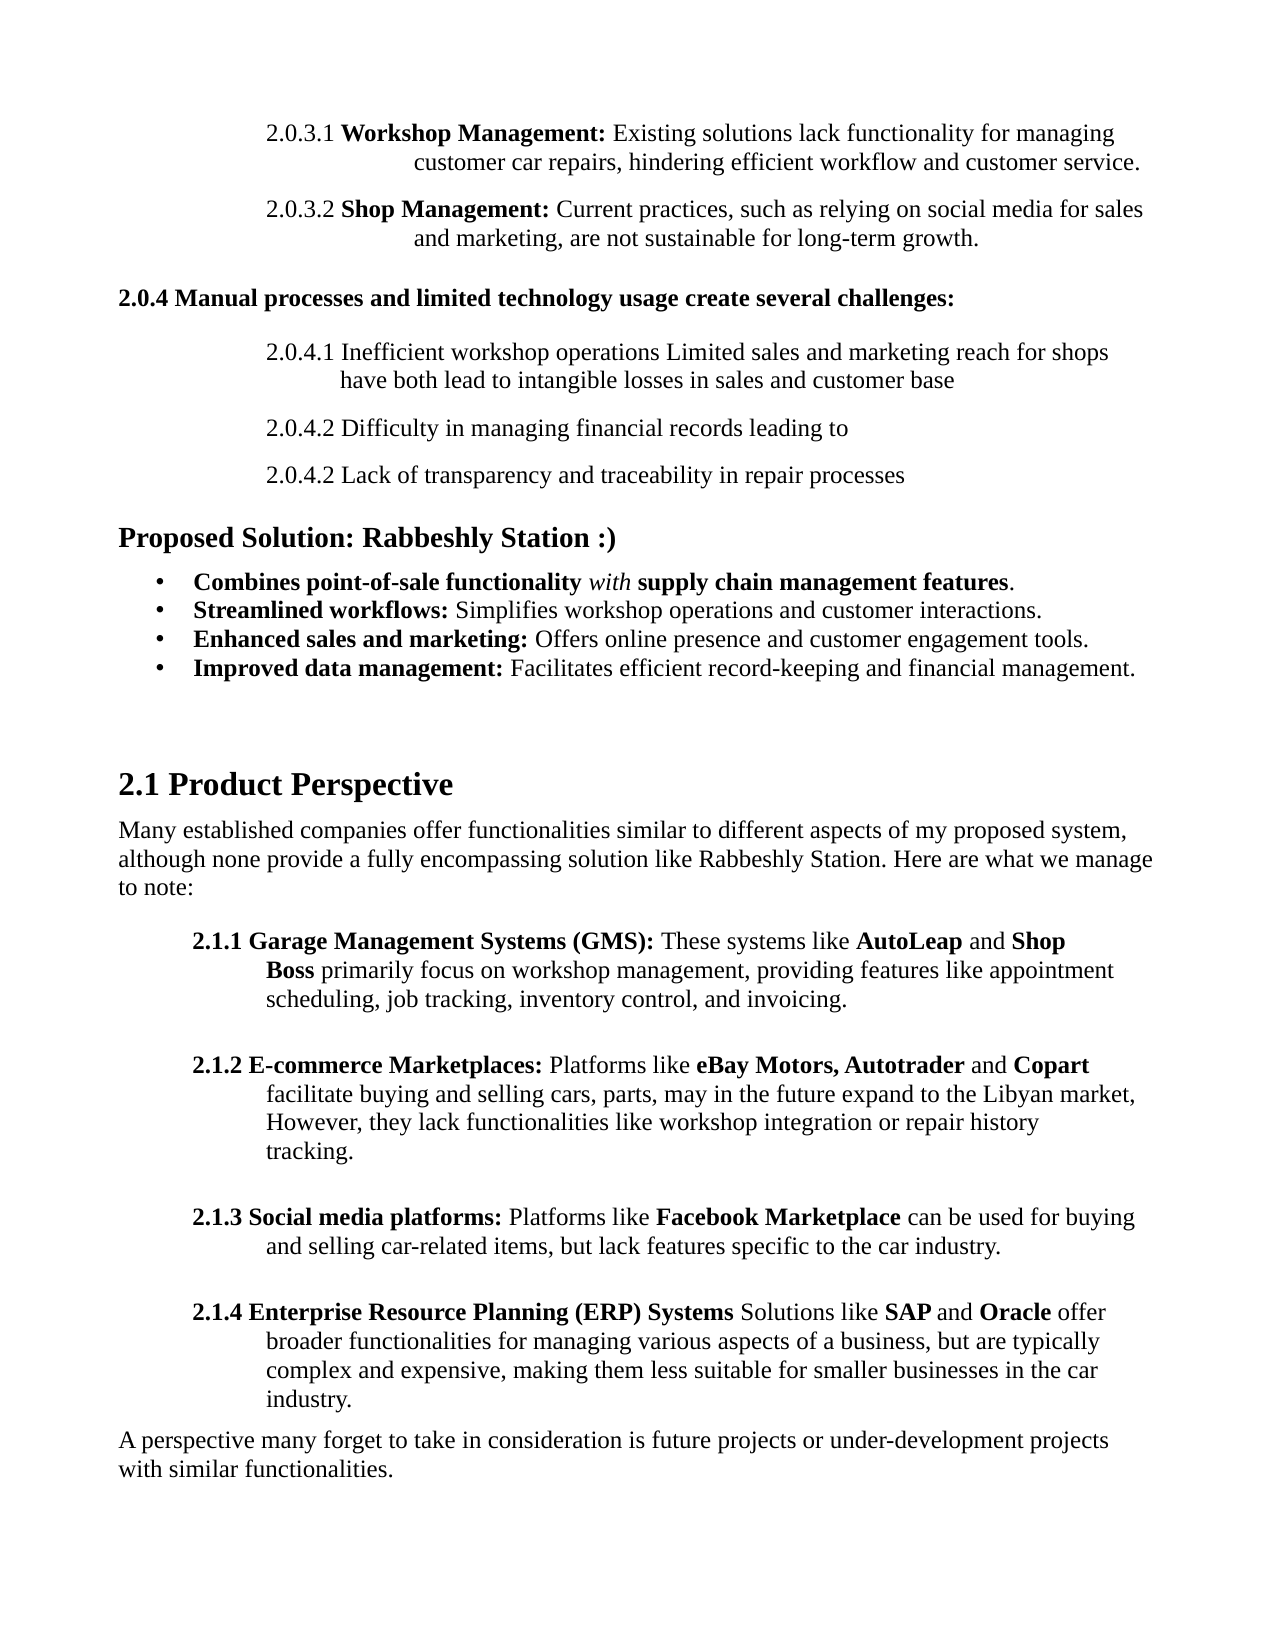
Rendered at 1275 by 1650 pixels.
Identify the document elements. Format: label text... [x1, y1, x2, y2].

subtitle 2.0.4.1 Inefficient workshop operations Limited sales and marketing reach for shops have both lead to intangible losses in sales and customer base [118, 337, 1157, 394]
subtitle 2.1.4 Enterprise Resource Planning (ERP) Systems Solutions like SAP and Oracle offer broader functionalities for managing various aspects of a business, but are typically complex and expensive, making them less suitable for smaller businesses in the car industry. [118, 1297, 1157, 1412]
list Combines point-of-sale functionality with supply chain management features. [156, 567, 1157, 595]
text Many established companies offer functionalities similar to different aspects of my proposed system, although none provide a fully encompassing solution like Rabbeshly Station. Here are what we manage to note: [118, 815, 1157, 901]
subtitle Proposed Solution: Rabbeshly Station :) [118, 521, 1157, 554]
subtitle 2.1.2 E-commerce Marketplaces: Platforms like eBay Motors, Autotrader and Copart facilitate buying and selling cars, parts, may in the future expand to the Libyan market, However, they lack functionalities like workshop integration or repair history tracking. [118, 1050, 1157, 1165]
subtitle 2.0.4 Manual processes and limited technology usage create several challenges: [118, 283, 1157, 312]
list Enhanced sales and marketing: Offers online presence and customer engagement tools. [156, 624, 1157, 653]
subtitle 2.1.3 Social media platforms: Platforms like Facebook Marketplace can be used for buying and selling car-related items, but lack features specific to the car industry. [118, 1202, 1157, 1260]
subtitle 2.1 Product Perspective [118, 764, 1157, 802]
subtitle 2.1.1 Garage Management Systems (GMS): These systems like AutoLeap and Shop Boss primarily focus on workshop management, providing features like appointment scheduling, job tracking, inventory control, and invoicing. [118, 926, 1157, 1012]
subtitle 2.0.3.1 Workshop Management: Existing solutions lack functionality for managing customer car repairs, hindering efficient workflow and customer service. [118, 118, 1157, 176]
list Streamlined workflows: Simplifies workshop operations and customer interactions. [156, 595, 1157, 624]
list Improved data management: Facilitates efficient record-keeping and financial management. [156, 653, 1157, 682]
subtitle 2.0.3.2 Shop Management: Current practices, such as relying on social media for sales and marketing, are not sustainable for long-term growth. [118, 194, 1157, 252]
subtitle 2.0.4.2 Lack of transparency and traceability in repair processes [118, 461, 1157, 489]
subtitle 2.0.4.2 Difficulty in managing financial records leading to [118, 413, 1157, 442]
text A perspective many forget to take in consideration is future projects or under-development projects with similar functionalities. [118, 1425, 1157, 1482]
